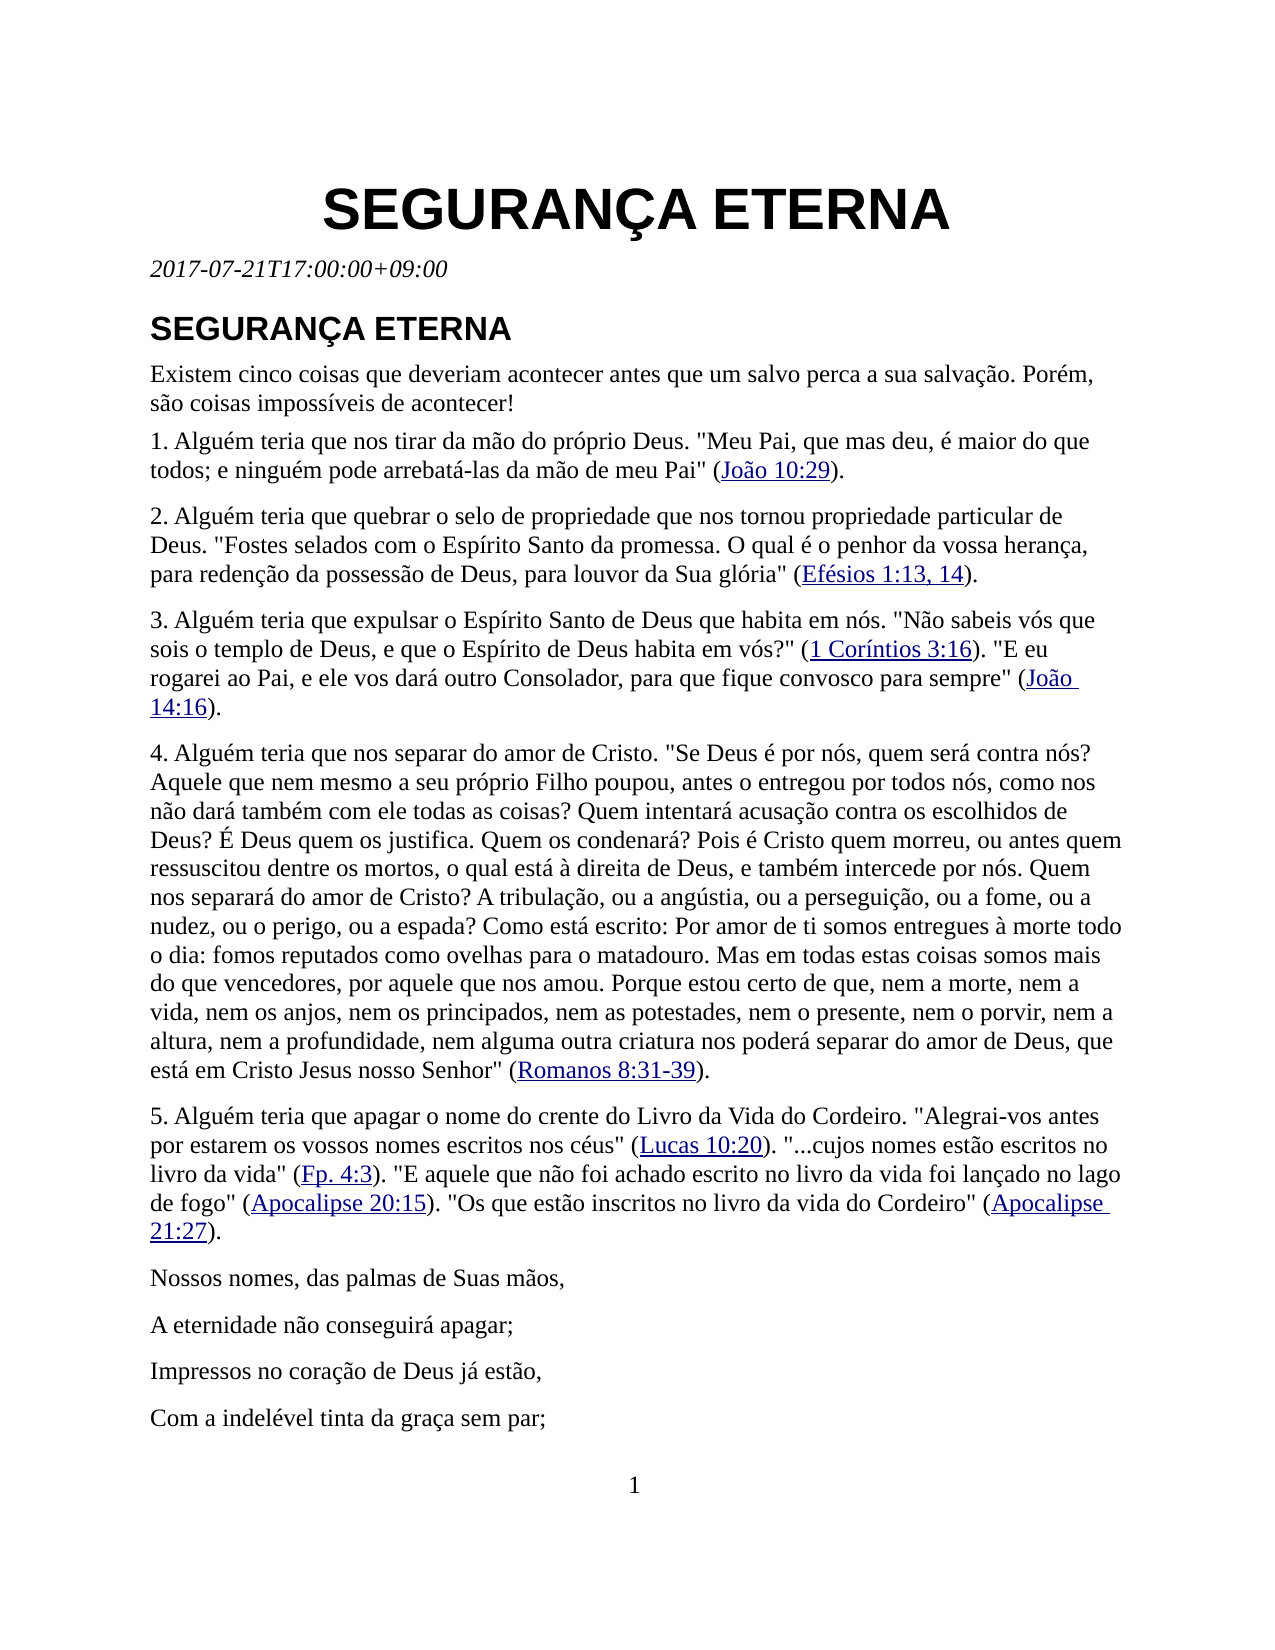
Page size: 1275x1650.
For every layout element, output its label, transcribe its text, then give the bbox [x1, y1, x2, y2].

text ​2. Alguém teria que quebrar o selo de propriedade que nos tornou propriedade particular de Deus. "Fostes selados com o Espírito Santo da promessa. O qual é o penhor da vossa herança, para redenção da possessão de Deus, para louvor da Sua glória" (Efésios 1:13, 14). [150, 501, 1125, 588]
text Nossos nomes, das palmas de Suas mãos, [150, 1263, 1125, 1292]
text 2017-07-21T17:00:00+09:00 [150, 254, 1125, 283]
text A eternidade não conseguirá apagar; [150, 1310, 1125, 1338]
text Existem cinco coisas que deveriam acontecer antes que um salvo perca a sua salvação. Porém, são coisas impossíveis de acontecer! [150, 359, 1125, 417]
title SEGURANÇA ETERNA [150, 175, 1125, 242]
text ​3. Alguém teria que expulsar o Espírito Santo de Deus que habita em nós. "Não sabeis vós que sois o templo de Deus, e que o Espírito de Deus habita em vós?" (1 Coríntios 3:16). "E eu rogarei ao Pai, e ele vos dará outro Consolador, para que fique convosco para sempre" (João 14:16). [150, 606, 1125, 721]
text ​1. Alguém teria que nos tirar da mão do próprio Deus. "Meu Pai, que mas deu, é maior do que todos; e ninguém pode arrebatá-las da mão de meu Pai" (João 10:29). [150, 426, 1125, 483]
text Impressos no coração de Deus já estão, [150, 1356, 1125, 1385]
text ​4. Alguém teria que nos separar do amor de Cristo. "Se Deus é por nós, quem será contra nós? Aquele que nem mesmo a seu próprio Filho poupou, antes o entregou por todos nós, como nos não dará também com ele todas as coisas? Quem intentará acusação contra os escolhidos de Deus? É Deus quem os justifica. Quem os condenará? Pois é Cristo quem morreu, ou antes quem ressuscitou dentre os mortos, o qual está à direita de Deus, e também intercede por nós. Quem nos separará do amor de Cristo? A tribulação, ou a angústia, ou a perseguição, ou a fome, ou a nudez, ou o perigo, ou a espada? Como está escrito: Por amor de ti somos entregues à morte todo o dia: fomos reputados como ovelhas para o matadouro. Mas em todas estas coisas somos mais do que vencedores, por aquele que nos amou. Porque estou certo de que, nem a morte, nem a vida, nem os anjos, nem os principados, nem as potestades, nem o presente, nem o porvir, nem a altura, nem a profundidade, nem alguma outra criatura nos poderá separar do amor de Deus, que está em Cristo Jesus nosso Senhor" (Romanos 8:31-39). [150, 738, 1125, 1083]
text Com a indelével tinta da graça sem par; [150, 1403, 1125, 1432]
text ​5. Alguém teria que apagar o nome do crente do Livro da Vida do Cordeiro. "Alegrai-vos antes por estarem os vossos nomes escritos nos céus" (Lucas 10:20). "...cujos nomes estão escritos no livro da vida" (Fp. 4:3). "E aquele que não foi achado escrito no livro da vida foi lançado no lago de fogo" (Apocalipse 20:15). "Os que estão inscritos no livro da vida do Cordeiro" (Apocalipse 21:27). [150, 1101, 1125, 1245]
subtitle SEGURANÇA ETERNA [150, 308, 1125, 347]
